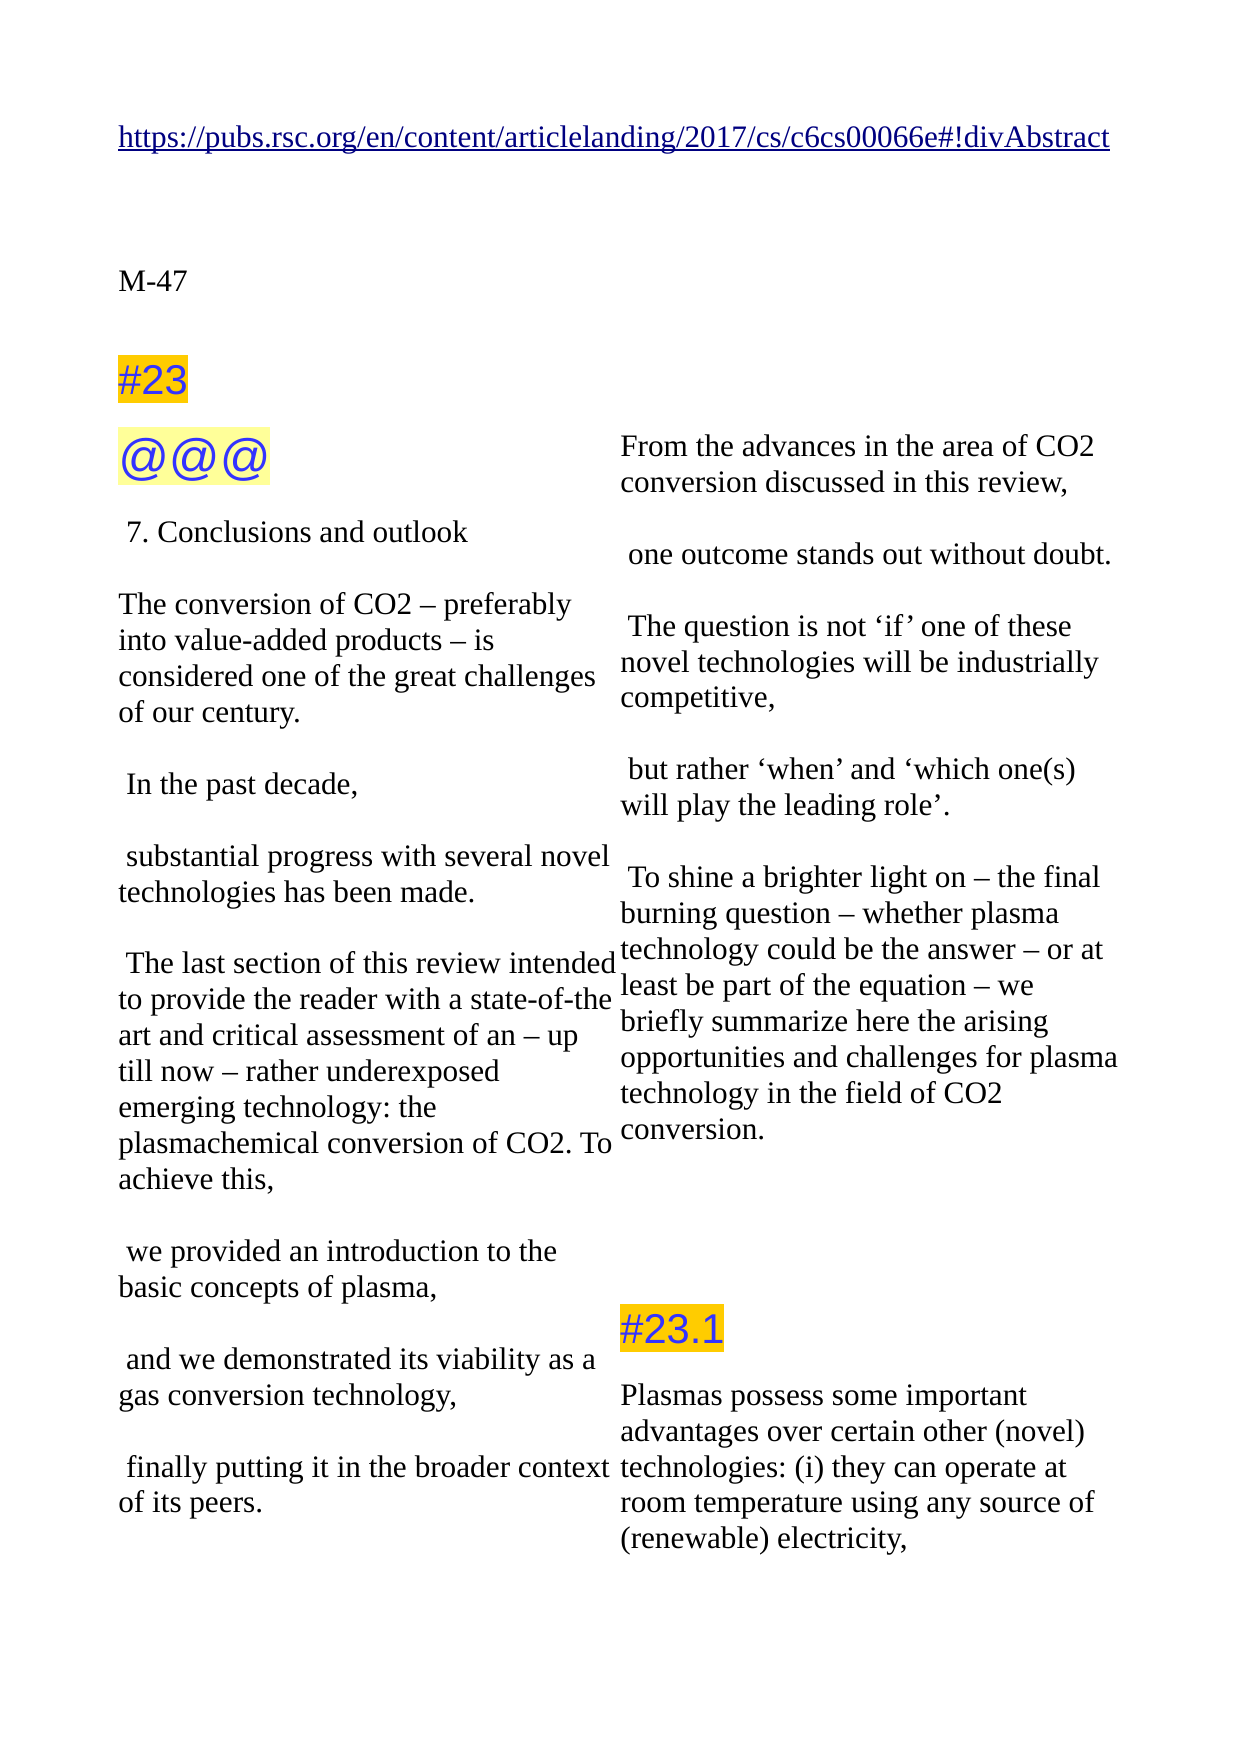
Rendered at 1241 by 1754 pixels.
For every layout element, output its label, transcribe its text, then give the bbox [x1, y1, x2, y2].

text we provided an introduction to the basic concepts of plasma, [118, 1232, 620, 1304]
text The question is not ‘if’ one of these novel technologies will be industrially competitive, [620, 607, 1122, 715]
text substantial progress with several novel technologies has been made. [118, 837, 620, 909]
text The conversion of CO2 – preferably into value-added products – is considered one of the great challenges of our century. [118, 585, 620, 729]
text one outcome stands out without doubt. [620, 535, 1122, 571]
text In the past decade, [118, 765, 620, 801]
text M-47 [118, 262, 1122, 298]
text finally putting it in the broader context of its peers. [118, 1448, 620, 1520]
text #23 [118, 355, 1122, 403]
text but rather ‘when’ and ‘which one(s) will play the leading role’. [620, 751, 1122, 822]
text The last section of this review intended to provide the reader with a state-of-the art and critical assessment of an – up till now – rather underexposed emerging technology: the plasmachemical conversion of CO2. To achieve this, [118, 945, 620, 1196]
text @@@ [118, 427, 620, 485]
text 7. Conclusions and outlook [118, 513, 620, 549]
text and we demonstrated its viability as a gas conversion technology, [118, 1340, 620, 1412]
text #23.1 [620, 1304, 1122, 1352]
text From the advances in the area of CO2 conversion discussed in this review, [620, 427, 1122, 499]
text https://pubs.rsc.org/en/content/articlelanding/2017/cs/c6cs00066e#!divAbstract [118, 118, 1122, 154]
text To shine a brighter light on – the final burning question – whether plasma technology could be the answer – or at least be part of the equation – we briefly summarize here the arising opportunities and challenges for plasma technology in the field of CO2 conversion. [620, 858, 1122, 1146]
text Plasmas possess some important advantages over certain other (novel) technologies: (i) they can operate at room temperature using any source of (renewable) electricity, [620, 1376, 1122, 1556]
